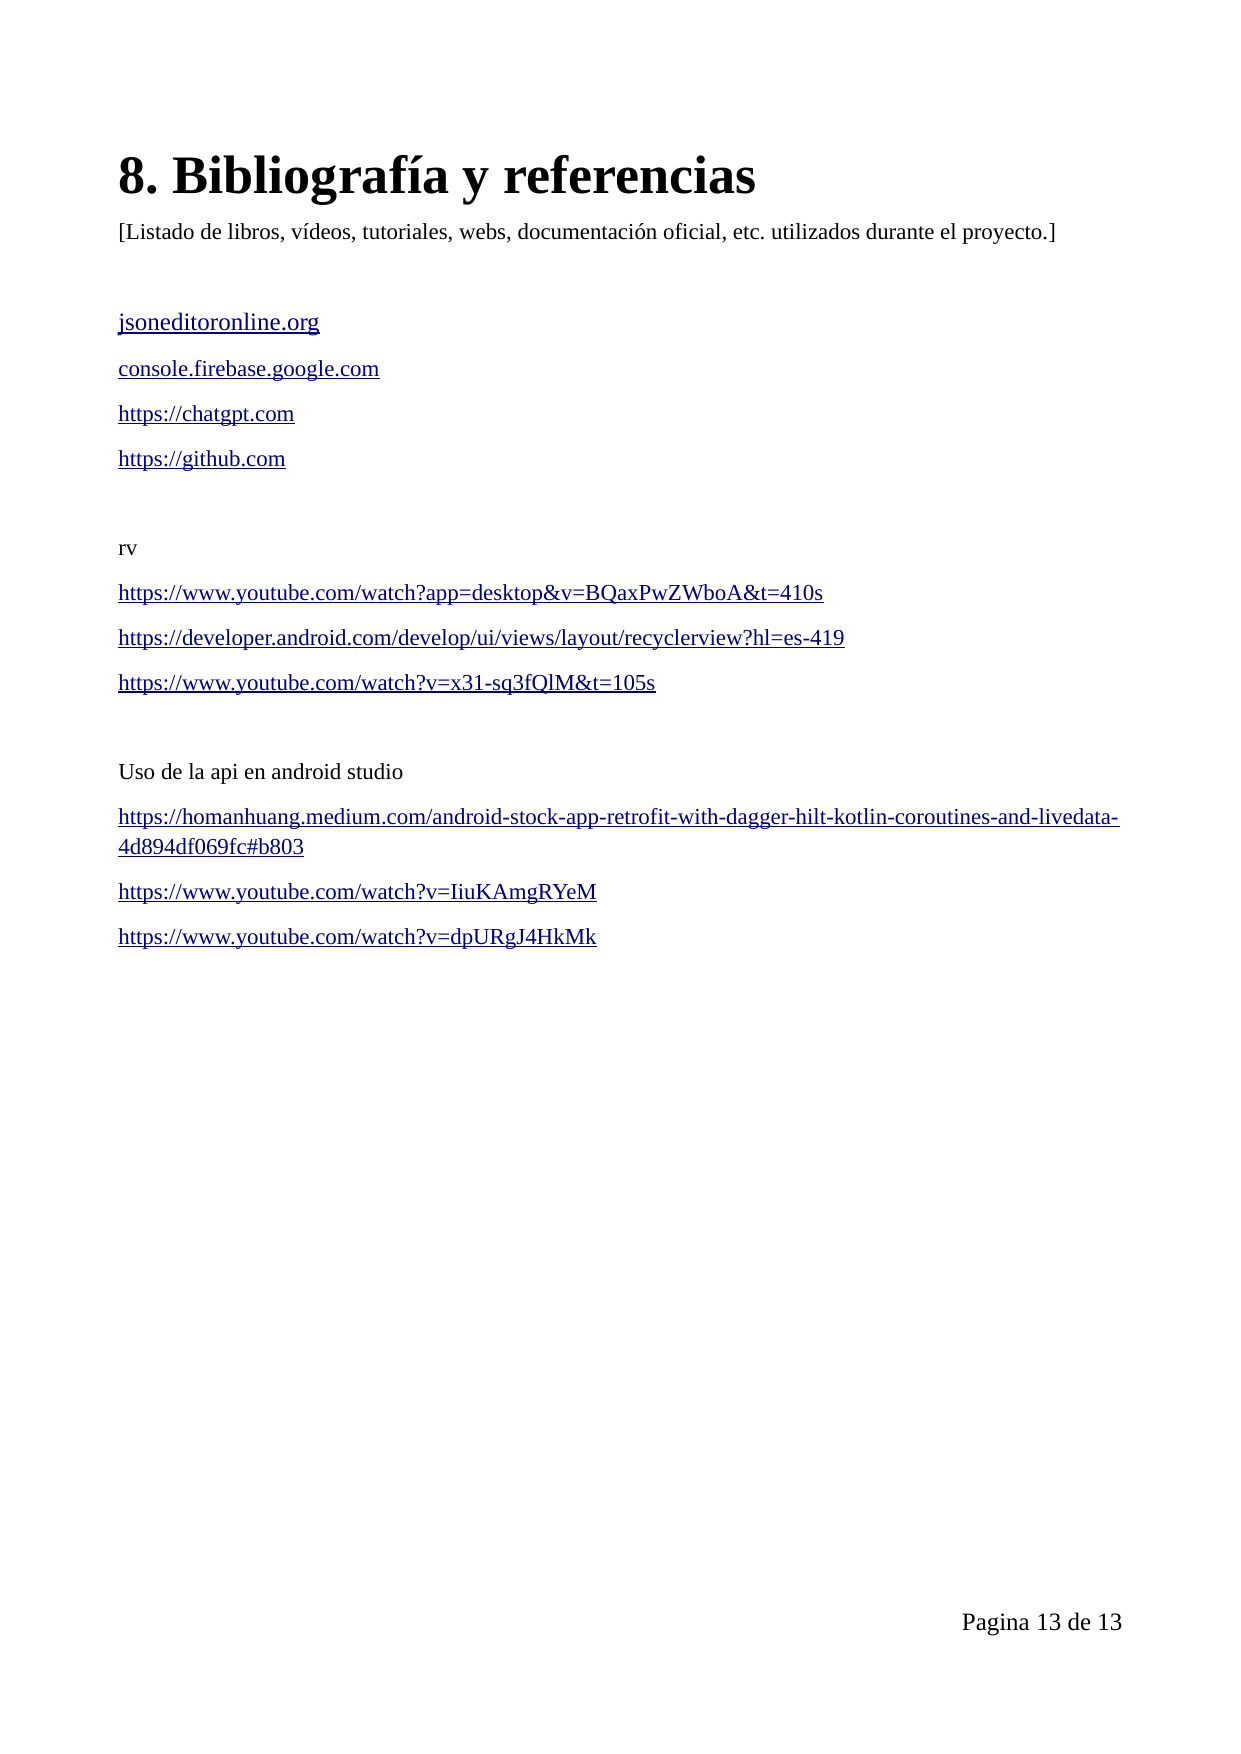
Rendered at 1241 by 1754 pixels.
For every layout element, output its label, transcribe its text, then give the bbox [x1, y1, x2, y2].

text https://www.youtube.com/watch?v=dpURgJ4HkMk [118, 923, 1122, 949]
text https://homanhuang.medium.com/android-stock-app-retrofit-with-dagger-hilt-kotlin-coroutines-and-livedata-4d894df069fc#b803 [118, 803, 1122, 859]
text console.firebase.google.com [118, 355, 1122, 381]
text https://github.com [118, 445, 1122, 471]
text [Listado de libros, vídeos, tutoriales, webs, documentación oficial, etc. utilizados durante el proyecto.] [118, 218, 1122, 244]
text https://www.youtube.com/watch?app=desktop&v=BQaxPwZWboA&t=410s [118, 579, 1122, 605]
text rv [118, 534, 1122, 561]
text jsoneditoronline.org [118, 307, 1122, 336]
text Uso de la api en android studio [118, 758, 1122, 784]
text https://developer.android.com/develop/ui/views/layout/recyclerview?hl=es-419 [118, 624, 1122, 650]
text https://www.youtube.com/watch?v=IiuKAmgRYeM [118, 878, 1122, 904]
text https://www.youtube.com/watch?v=x31-sq3fQlM&t=105s [118, 669, 1122, 695]
subtitle 8. Bibliografía y referencias [118, 143, 1122, 205]
text https://chatgpt.com [118, 400, 1122, 426]
